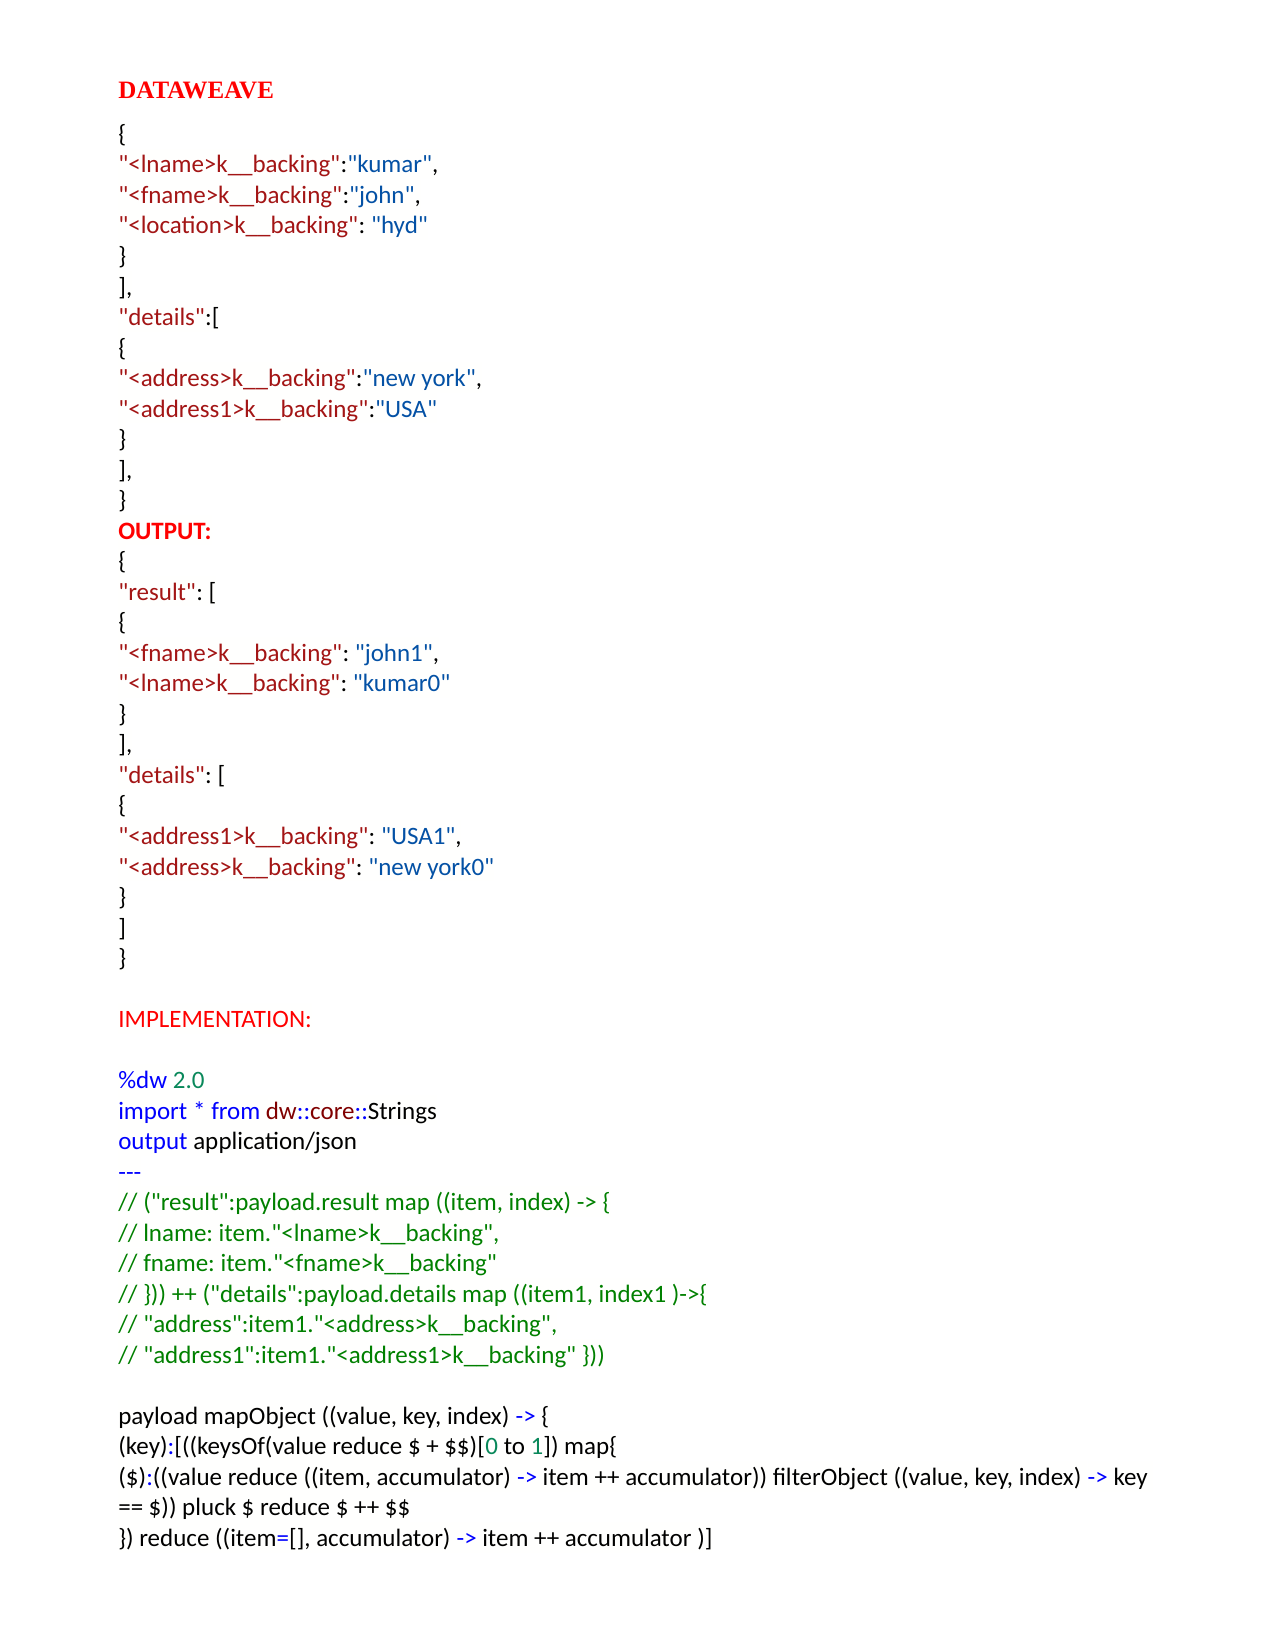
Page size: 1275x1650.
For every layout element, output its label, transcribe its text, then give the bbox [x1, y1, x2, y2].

text "<address>k__backing":"new york", [118, 362, 1157, 393]
text "<address1>k__backing":"USA" [118, 393, 1157, 423]
text "<fname>k__backing":"john", [118, 179, 1157, 210]
text ] [118, 912, 1157, 942]
text } [118, 484, 1157, 515]
text }) reduce ((item=[], accumulator) -> item ++ accumulator )] [118, 1522, 1157, 1553]
text // "address1":item1."<address1>k__backing" })) [118, 1339, 1157, 1369]
text "details": [ [118, 759, 1157, 789]
text { [118, 332, 1157, 362]
text "<location>k__backing": "hyd" [118, 210, 1157, 240]
text ], [118, 728, 1157, 759]
text } [118, 423, 1157, 454]
text "<address1>k__backing": "USA1", [118, 820, 1157, 851]
text payload mapObject ((value, key, index) -> { [118, 1400, 1157, 1431]
text // fname: item."<fname>k__backing" [118, 1247, 1157, 1278]
text output application/json [118, 1125, 1157, 1156]
text "result": [ [118, 576, 1157, 606]
text { [118, 545, 1157, 576]
text import * from dw::core::Strings [118, 1095, 1157, 1125]
text } [118, 881, 1157, 912]
text "<lname>k__backing":"kumar", [118, 149, 1157, 179]
text "<address>k__backing": "new york0" [118, 851, 1157, 881]
text IMPLEMENTATION: [118, 1003, 1157, 1034]
text ], [118, 271, 1157, 301]
text (key):[((keysOf(value reduce $ + $$)[0 to 1]) map{ [118, 1431, 1157, 1461]
text // "address":item1."<address>k__backing", [118, 1308, 1157, 1339]
text } [118, 942, 1157, 973]
text { [118, 118, 1157, 149]
text %dw 2.0 [118, 1064, 1157, 1095]
text } [118, 698, 1157, 728]
text "<lname>k__backing": "kumar0" [118, 667, 1157, 698]
text ($):((value reduce ((item, accumulator) -> item ++ accumulator)) filterObject ((value, key, index) -> key == $)) pluck $ reduce $ ++ $$ [118, 1461, 1157, 1522]
text OUTPUT: [118, 515, 1157, 545]
text // ("result":payload.result map ((item, index) -> { [118, 1186, 1157, 1217]
text "details":[ [118, 301, 1157, 332]
text // lname: item."<lname>k__backing", [118, 1217, 1157, 1247]
text { [118, 606, 1157, 637]
text ], [118, 454, 1157, 484]
text { [118, 789, 1157, 820]
text "<fname>k__backing": "john1", [118, 637, 1157, 667]
text --- [118, 1156, 1157, 1186]
text } [118, 240, 1157, 271]
text // })) ++ ("details":payload.details map ((item1, index1 )->{ [118, 1278, 1157, 1308]
